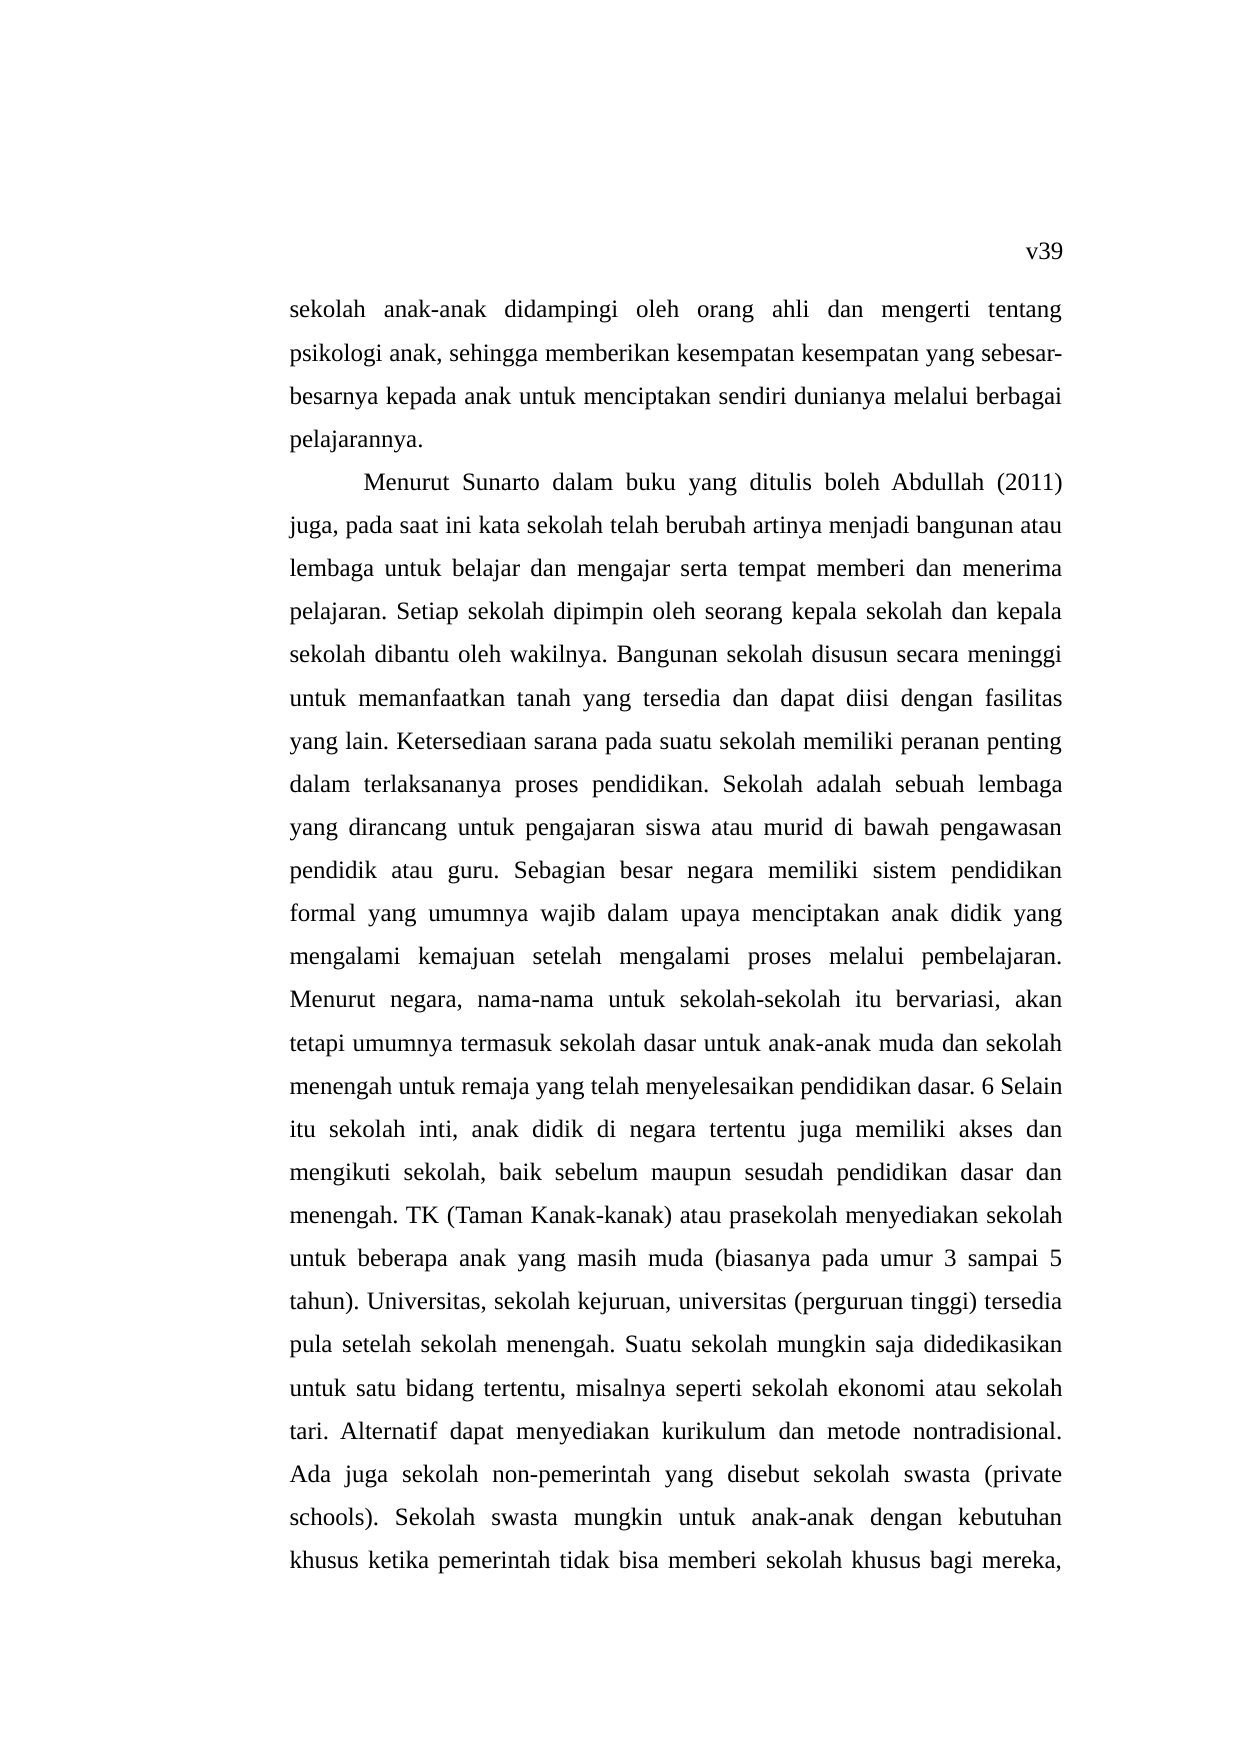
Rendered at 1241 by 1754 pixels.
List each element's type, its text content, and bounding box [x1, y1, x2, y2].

text sekolah anak-anak didampingi oleh orang ahli dan mengerti tentang psikologi anak, sehingga memberikan kesempatan kesempatan yang sebesar-besarnya kepada anak untuk menciptakan sendiri dunianya melalui berbagai pelajarannya. [289, 294, 1063, 453]
text Menurut Sunarto dalam buku yang ditulis boleh Abdullah (2011) juga, pada saat ini kata sekolah telah berubah artinya menjadi bangunan atau lembaga untuk belajar dan mengajar serta tempat memberi dan menerima pelajaran. Setiap sekolah dipimpin oleh seorang kepala sekolah dan kepala sekolah dibantu oleh wakilnya. Bangunan sekolah disusun secara meninggi untuk memanfaatkan tanah yang tersedia dan dapat diisi dengan fasilitas yang lain. Ketersediaan sarana pada suatu sekolah memiliki peranan penting dalam terlaksananya proses pendidikan. Sekolah adalah sebuah lembaga yang dirancang untuk pengajaran siswa atau murid di bawah pengawasan pendidik atau guru. Sebagian besar negara memiliki sistem pendidikan formal yang umumnya wajib dalam upaya menciptakan anak didik yang mengalami kemajuan setelah mengalami proses melalui pembelajaran. Menurut negara, nama-nama untuk sekolah-sekolah itu bervariasi, akan tetapi umumnya termasuk sekolah dasar untuk anak-anak muda dan sekolah menengah untuk remaja yang telah menyelesaikan pendidikan dasar. 6 Selain itu sekolah inti, anak didik di negara tertentu juga memiliki akses dan mengikuti sekolah, baik sebelum maupun sesudah pendidikan dasar dan menengah. TK (Taman Kanak-kanak) atau prasekolah menyediakan sekolah untuk beberapa anak yang masih muda (biasanya pada umur 3 sampai 5 tahun). Universitas, sekolah kejuruan, universitas (perguruan tinggi) tersedia pula setelah sekolah menengah. Suatu sekolah mungkin saja didedikasikan untuk satu bidang tertentu, misalnya seperti sekolah ekonomi atau sekolah tari. Alternatif dapat menyediakan kurikulum dan metode nontradisional. Ada juga sekolah non-pemerintah yang disebut sekolah swasta (private schools). Sekolah swasta mungkin untuk anak-anak dengan kebutuhan khusus ketika pemerintah tidak bisa memberi sekolah khusus bagi mereka, [289, 467, 1063, 1574]
